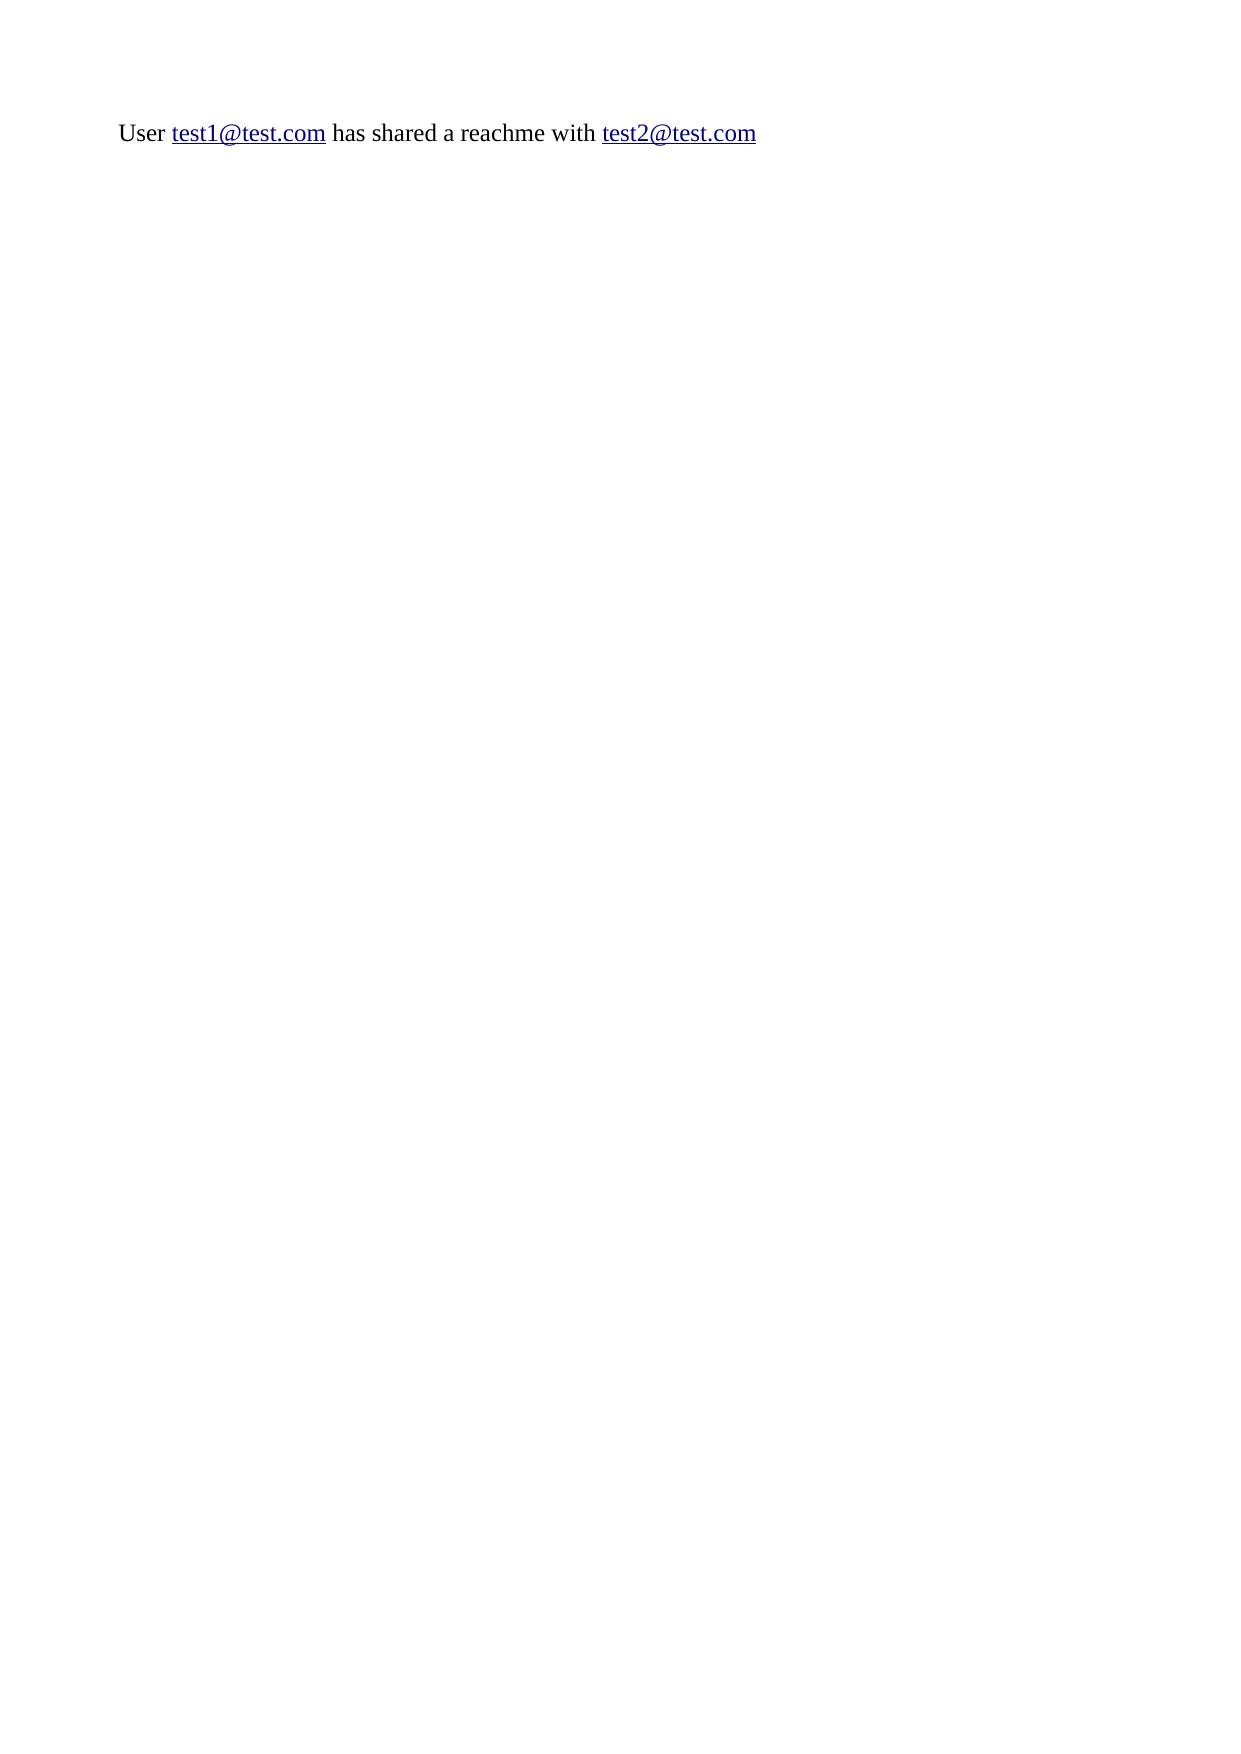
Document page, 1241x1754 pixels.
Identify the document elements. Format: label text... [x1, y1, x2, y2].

text User test1@test.com has shared a reachme with test2@test.com [118, 118, 1122, 147]
